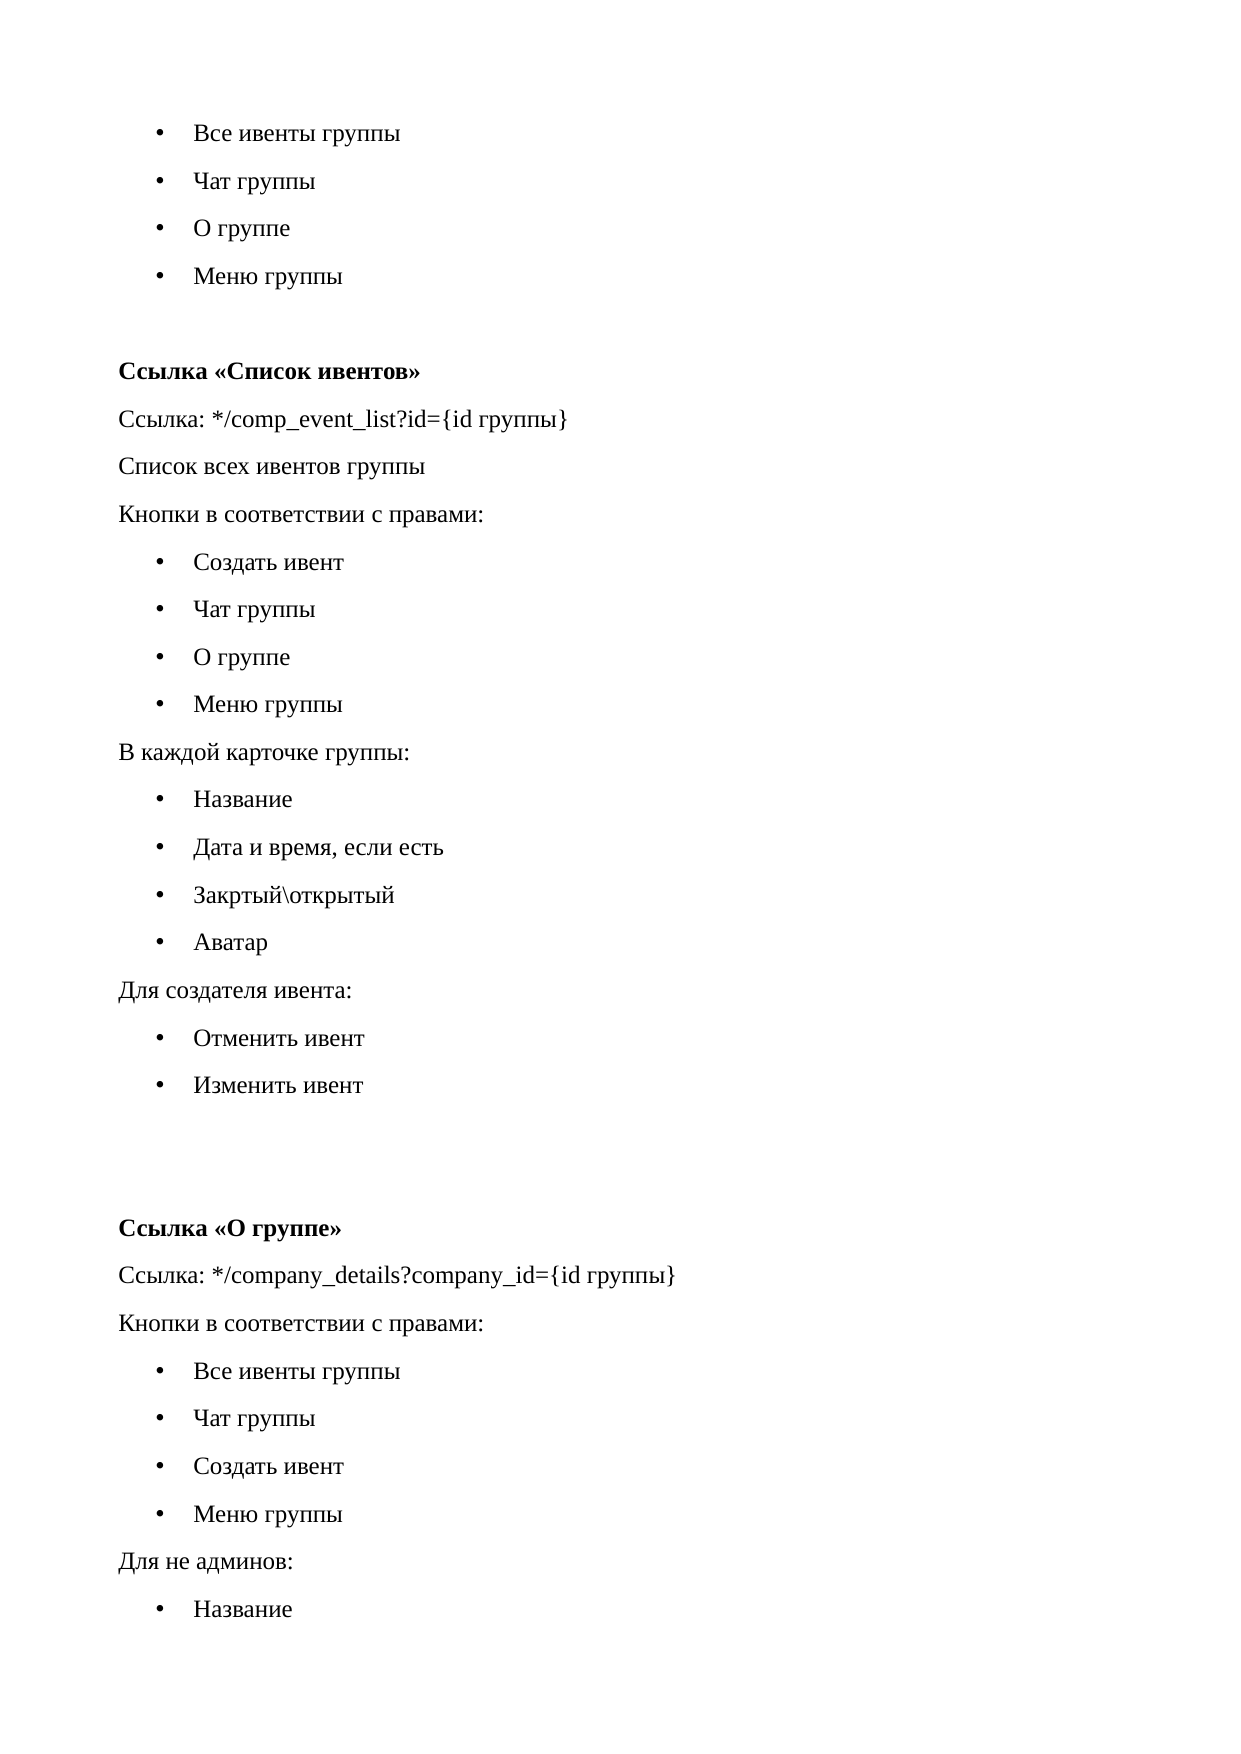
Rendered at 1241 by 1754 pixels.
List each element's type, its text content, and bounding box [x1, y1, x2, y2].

list Название [156, 784, 1122, 813]
list Чат группы [156, 166, 1122, 194]
list Чат группы [156, 594, 1122, 623]
list Закртый\открытый [156, 880, 1122, 908]
list Меню группы [156, 261, 1122, 290]
text В каждой карточке группы: [118, 737, 1122, 766]
list Создать ивент [156, 1451, 1122, 1480]
text Кнопки в соответствии с правами: [118, 1308, 1122, 1337]
list Отменить ивент [156, 1023, 1122, 1051]
text Ссылка: */company_details?company_id={id группы} [118, 1261, 1122, 1289]
list Меню группы [156, 689, 1122, 718]
list Чат группы [156, 1403, 1122, 1432]
text Ссылка «О группе» [118, 1213, 1122, 1242]
list Все ивенты группы [156, 118, 1122, 147]
text Список всех ивентов группы [118, 451, 1122, 480]
text Ссылка «Список ивентов» [118, 356, 1122, 385]
list Аватар [156, 927, 1122, 956]
list О группе [156, 642, 1122, 671]
list О группе [156, 213, 1122, 242]
list Дата и время, если есть [156, 832, 1122, 861]
list Изменить ивент [156, 1070, 1122, 1099]
text Для не админов: [118, 1546, 1122, 1575]
list Название [156, 1594, 1122, 1623]
text Ссылка: */comp_event_list?id={id группы} [118, 404, 1122, 432]
list Все ивенты группы [156, 1356, 1122, 1384]
list Меню группы [156, 1499, 1122, 1527]
text Для создателя ивента: [118, 975, 1122, 1004]
list Создать ивент [156, 547, 1122, 575]
text Кнопки в соответствии с правами: [118, 499, 1122, 528]
